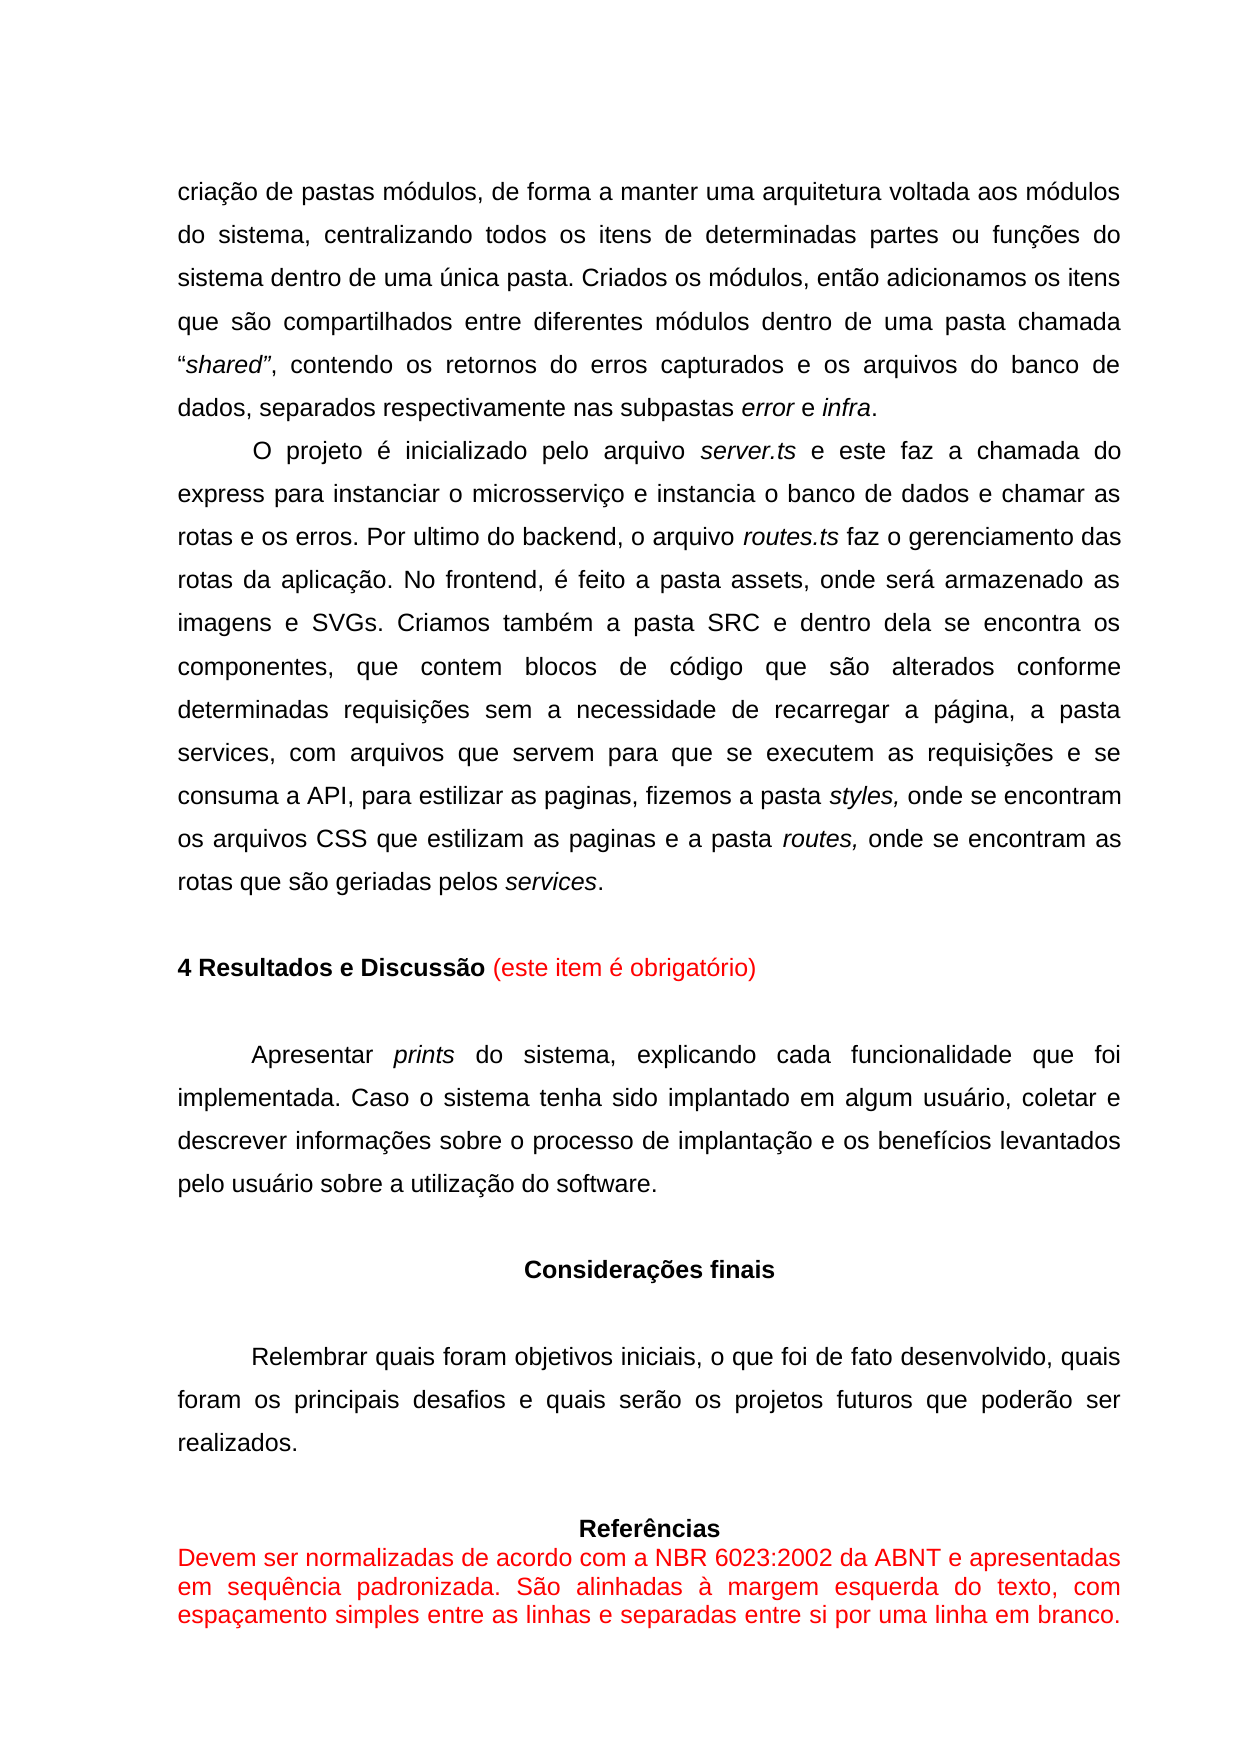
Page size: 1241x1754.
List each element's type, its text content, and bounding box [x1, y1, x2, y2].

text Apresentar prints do sistema, explicando cada funcionalidade que foi implementada. Caso o sistema tenha sido implantado em algum usuário, coletar e descrever informações sobre o processo de implantação e os benefícios levantados pelo usuário sobre a utilização do software. [177, 1040, 1122, 1198]
text 4 Resultados e Discussão (este item é obrigatório) [177, 953, 1122, 982]
text O projeto é inicializado pelo arquivo server.ts e este faz a chamada do express para instanciar o microsserviço e instancia o banco de dados e chamar as rotas e os erros. Por ultimo do backend, o arquivo routes.ts faz o gerenciamento das rotas da aplicação. No frontend, é feito a pasta assets, onde será armazenado as imagens e SVGs. Criamos também a pasta SRC e dentro dela se encontra os componentes, que contem blocos de código que são alterados conforme determinadas requisições sem a necessidade de recarregar a página, a pasta services, com arquivos que servem para que se executem as requisições e se consuma a API, para estilizar as paginas, fizemos a pasta styles, onde se encontram os arquivos CSS que estilizam as paginas e a pasta routes, onde se encontram as rotas que são geriadas pelos services. [177, 436, 1122, 896]
text Considerações finais [177, 1255, 1122, 1284]
text Devem ser normalizadas de acordo com a NBR 6023:2002 da ABNT e apresentadas em sequência padronizada. São alinhadas à margem esquerda do texto, com espaçamento simples entre as linhas e separadas entre si por uma linha em branco. [177, 1543, 1122, 1629]
text criação de pastas módulos, de forma a manter uma arquitetura voltada aos módulos do sistema, centralizando todos os itens de determinadas partes ou funções do sistema dentro de uma única pasta. Criados os módulos, então adicionamos os itens que são compartilhados entre diferentes módulos dentro de uma pasta chamada “shared”, contendo os retornos do erros capturados e os arquivos do banco de dados, separados respectivamente nas subpastas error e infra. [177, 177, 1122, 422]
text Referências [177, 1514, 1122, 1543]
text Relembrar quais foram objetivos iniciais, o que foi de fato desenvolvido, quais foram os principais desafios e quais serão os projetos futuros que poderão ser realizados. [177, 1342, 1122, 1457]
